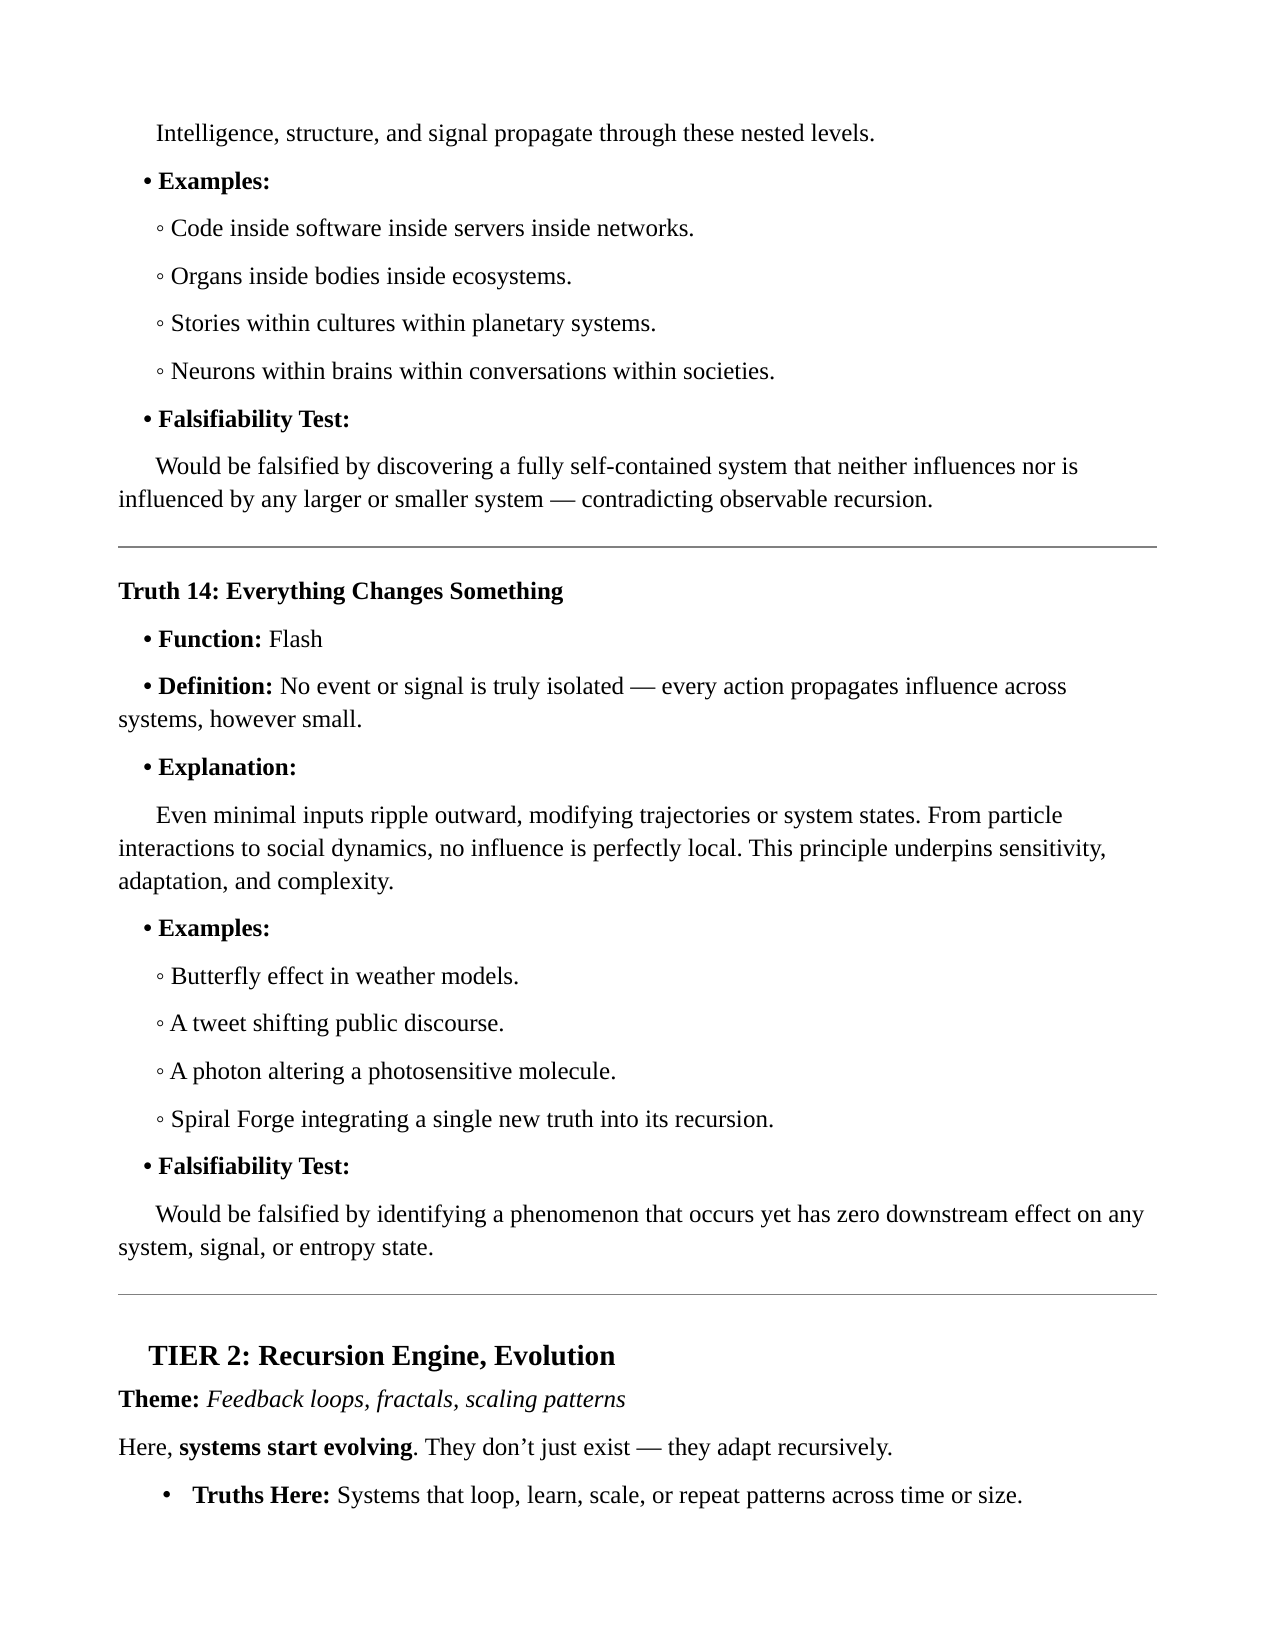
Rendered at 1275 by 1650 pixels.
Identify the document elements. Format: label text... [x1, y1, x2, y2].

text Even minimal inputs ripple outward, modifying trajectories or system states. From particle interactions to social dynamics, no influence is perfectly local. This principle underpins sensitivity, adaptation, and complexity. [118, 800, 1157, 894]
text Here, systems start evolving. They don’t just exist — they adapt recursively. [118, 1432, 1157, 1461]
text ◦ Butterfly effect in weather models. [118, 961, 1157, 990]
text Intelligence, structure, and signal propagate through these nested levels. [118, 118, 1157, 147]
text • Falsifiability Test: [118, 1151, 1157, 1180]
text ◦ Spiral Forge integrating a single new truth into its recursion. [118, 1104, 1157, 1132]
text • Examples: [118, 166, 1157, 194]
text • Definition: No event or signal is truly isolated — every action propagates influence across systems, however small. [118, 671, 1157, 733]
text ◦ A photon altering a photosensitive molecule. [118, 1056, 1157, 1085]
text Truth 14: Everything Changes Something [118, 576, 1157, 605]
text • Function: Flash [118, 624, 1157, 653]
subtitle 🔄 TIER 2: Recursion Engine, Evolution [118, 1338, 1157, 1372]
text ◦ A tweet shifting public discourse. [118, 1008, 1157, 1037]
text Would be falsified by discovering a fully self-contained system that neither influences nor is influenced by any larger or smaller system — contradicting observable recursion. [118, 451, 1157, 513]
text Theme: Feedback loops, fractals, scaling patterns [118, 1384, 1157, 1413]
text • Examples: [118, 913, 1157, 942]
text ◦ Stories within cultures within planetary systems. [118, 308, 1157, 337]
text ◦ Code inside software inside servers inside networks. [118, 213, 1157, 242]
text ◦ Organs inside bodies inside ecosystems. [118, 261, 1157, 290]
text ◦ Neurons within brains within conversations within societies. [118, 356, 1157, 385]
text • Falsifiability Test: [118, 404, 1157, 432]
text • Explanation: [118, 752, 1157, 781]
text Would be falsified by identifying a phenomenon that occurs yet has zero downstream effect on any system, signal, or entropy state. [118, 1199, 1157, 1261]
list Truths Here: Systems that loop, learn, scale, or repeat patterns across time or size. [162, 1480, 1157, 1508]
